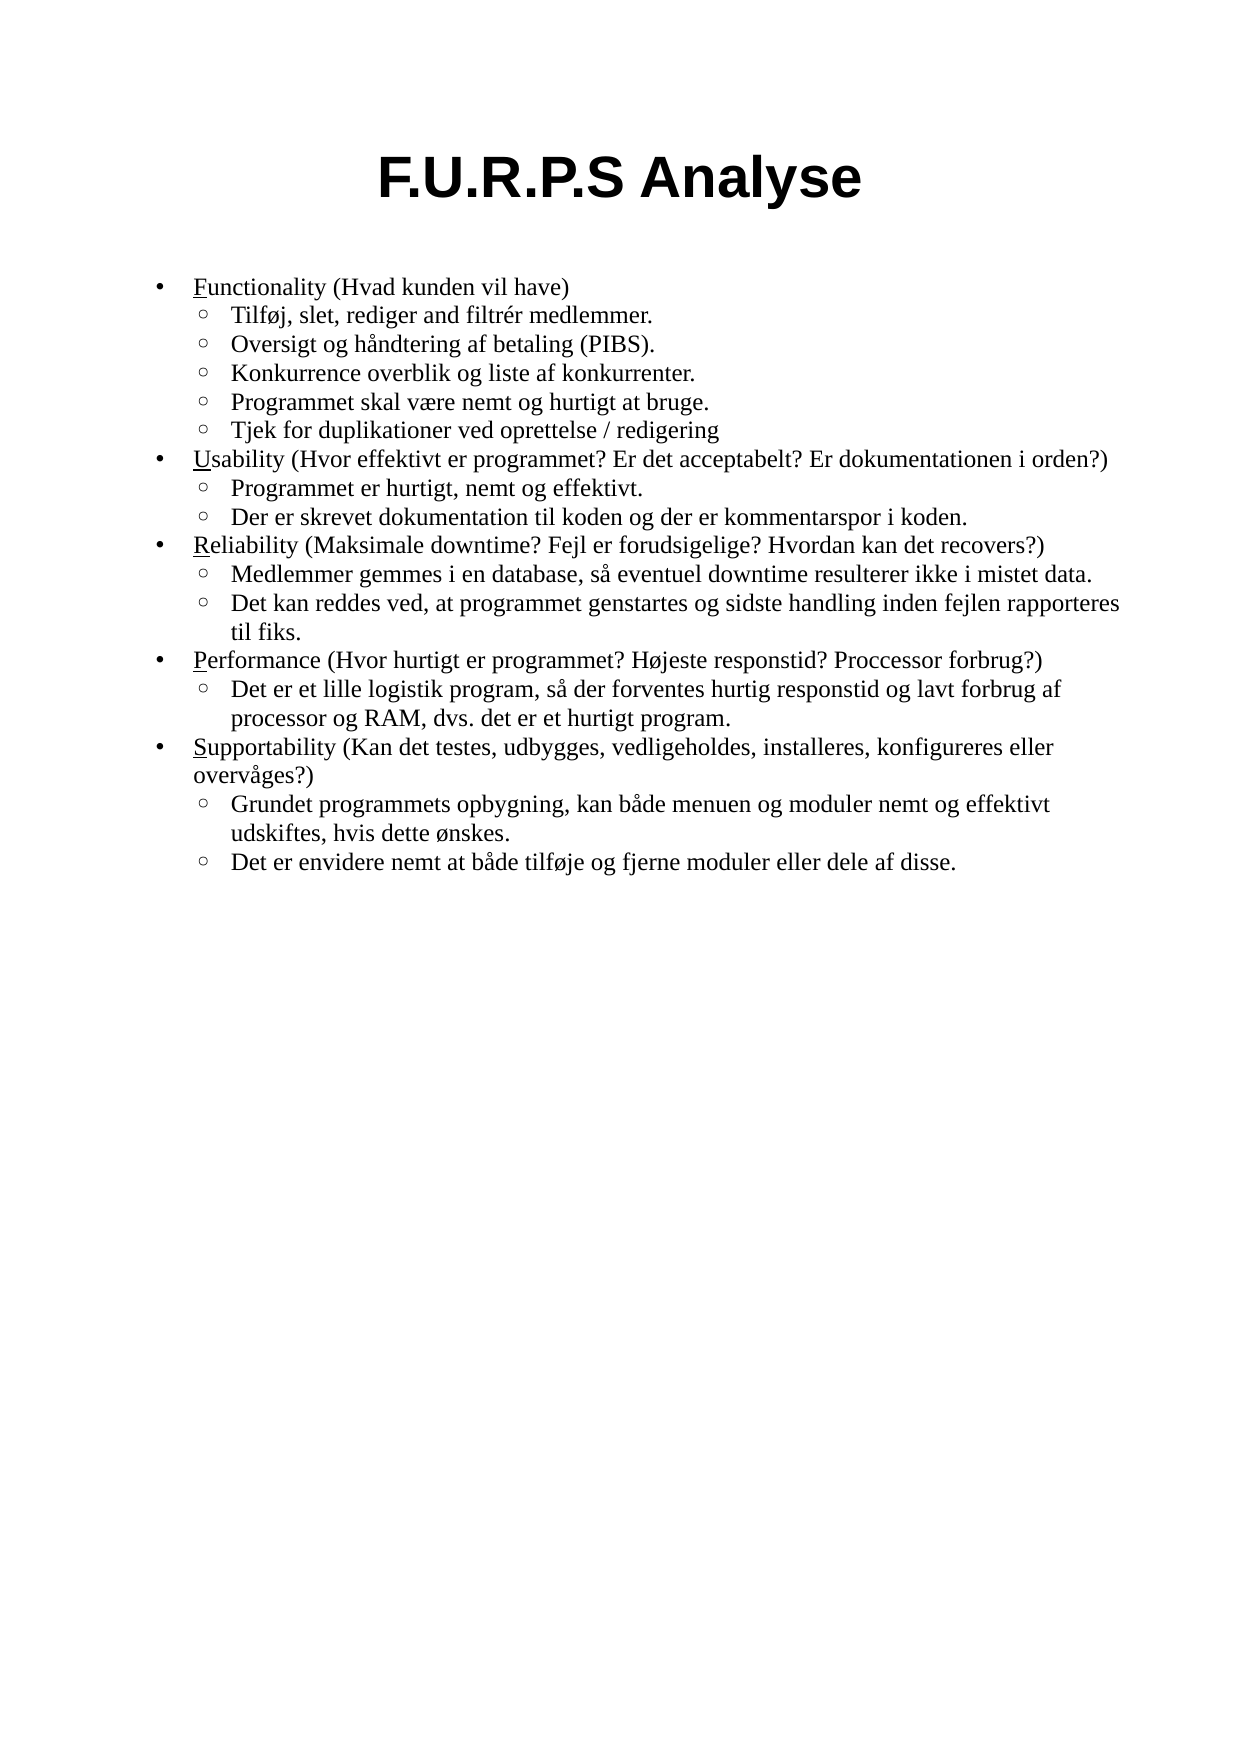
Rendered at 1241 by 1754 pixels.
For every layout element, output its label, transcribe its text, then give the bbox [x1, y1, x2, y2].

list Konkurrence overblik og liste af konkurrenter. [193, 358, 1122, 387]
list Grundet programmets opbygning, kan både menuen og moduler nemt og effektivt udskiftes, hvis dette ønskes. [193, 789, 1122, 847]
list Oversigt og håndtering af betaling (PIBS). [193, 329, 1122, 358]
list Tilføj, slet, rediger and filtrér medlemmer. [193, 301, 1122, 329]
list Det er envidere nemt at både tilføje og fjerne moduler eller dele af disse. [193, 847, 1122, 876]
list Det kan reddes ved, at programmet genstartes og sidste handling inden fejlen rapporteres til fiks. [193, 588, 1122, 646]
list Functionality (Hvad kunden vil have) [156, 272, 1122, 301]
title F.U.R.P.S Analyse [118, 143, 1122, 210]
list Der er skrevet dokumentation til koden og der er kommentarspor i koden. [193, 502, 1122, 531]
list Programmet er hurtigt, nemt og effektivt. [193, 473, 1122, 502]
list Det er et lille logistik program, så der forventes hurtig responstid og lavt forbrug af processor og RAM, dvs. det er et hurtigt program. [193, 674, 1122, 732]
list Performance (Hvor hurtigt er programmet? Højeste responstid? Proccessor forbrug?) [156, 646, 1122, 674]
list Usability (Hvor effektivt er programmet? Er det acceptabelt? Er dokumentationen i orden?) [156, 444, 1122, 473]
list Programmet skal være nemt og hurtigt at bruge. [193, 387, 1122, 416]
list Tjek for duplikationer ved oprettelse / redigering [193, 416, 1122, 444]
list Supportability (Kan det testes, udbygges, vedligeholdes, installeres, konfigureres eller overvåges?) [156, 732, 1122, 789]
list Reliability (Maksimale downtime? Fejl er forudsigelige? Hvordan kan det recovers?) [156, 531, 1122, 559]
list Medlemmer gemmes i en database, så eventuel downtime resulterer ikke i mistet data. [193, 559, 1122, 588]
